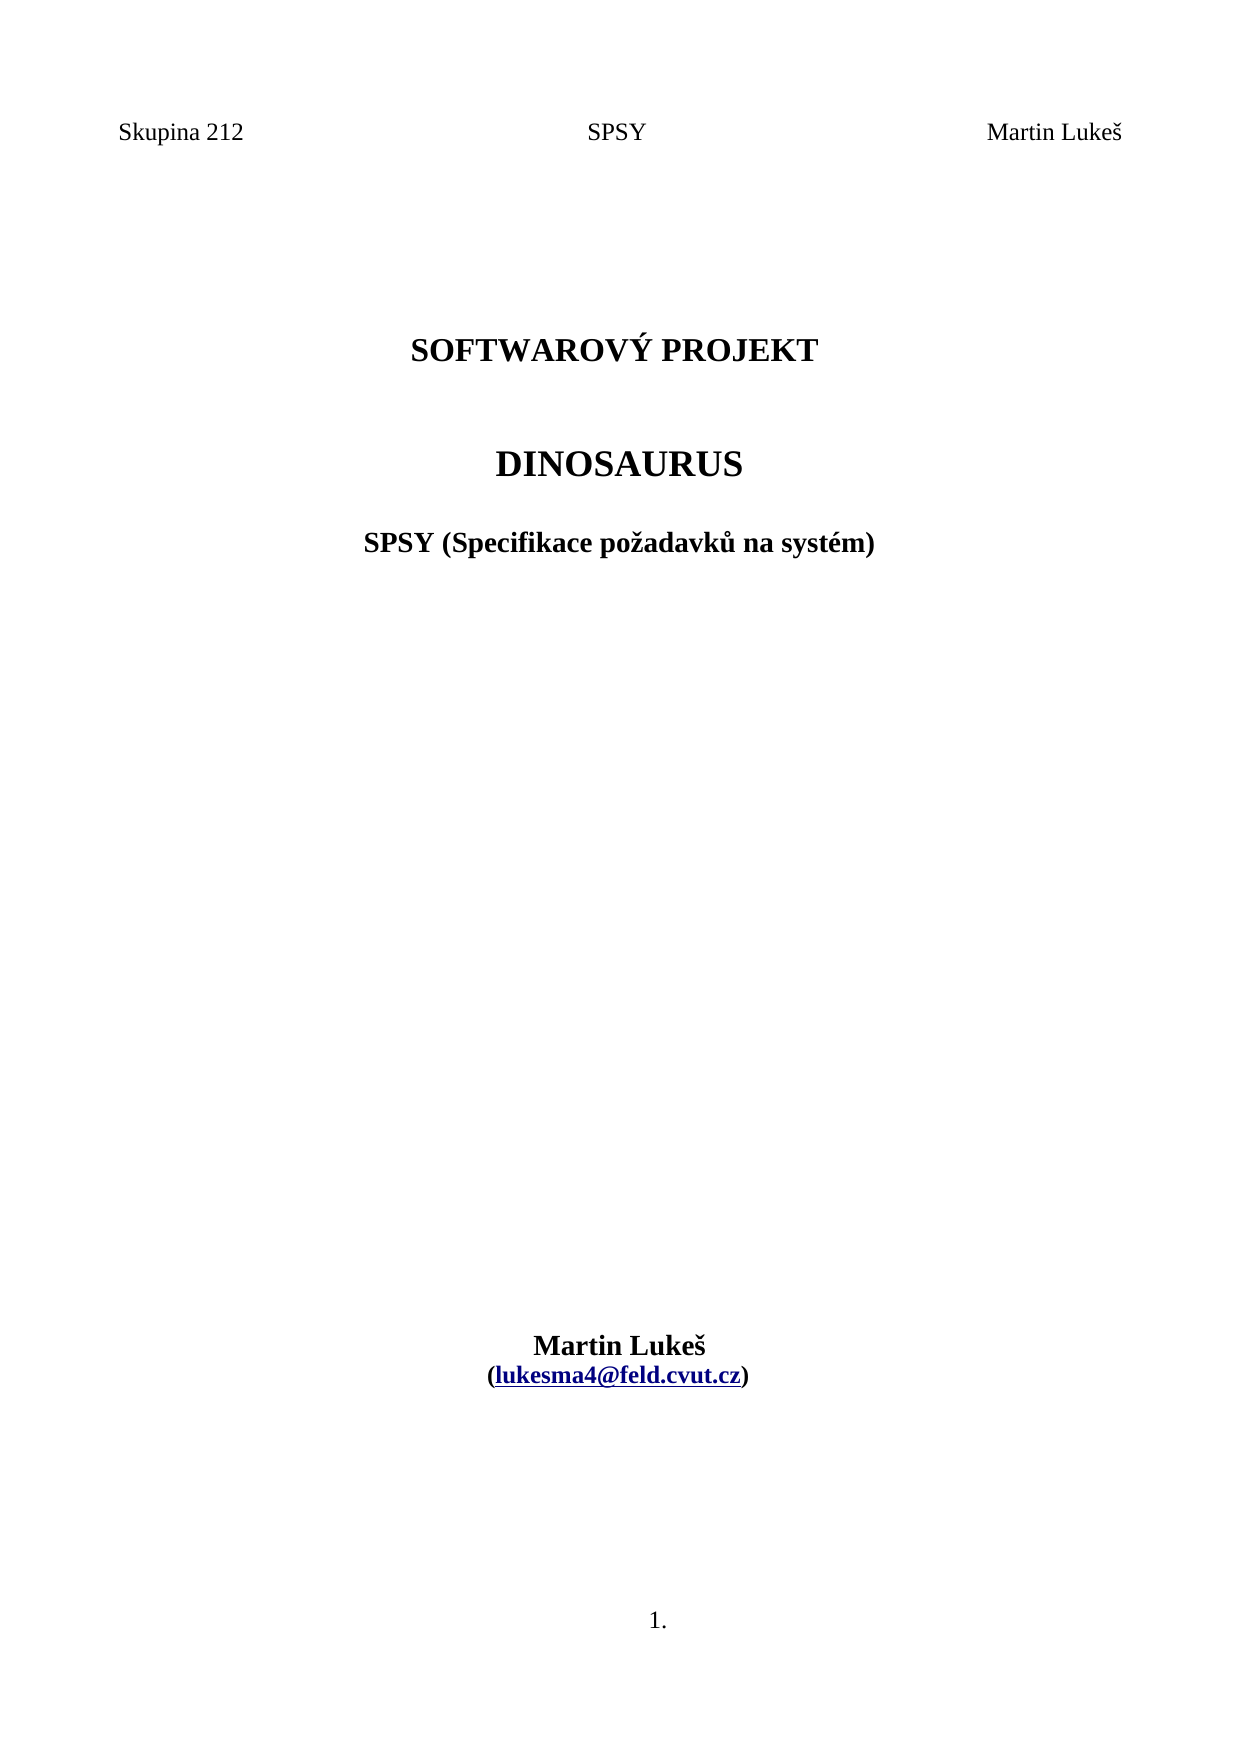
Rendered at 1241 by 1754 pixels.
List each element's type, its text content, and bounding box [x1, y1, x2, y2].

text Martin Lukeš [117, 1329, 1122, 1362]
text SPSY (Specifikace požadavků na systém) [117, 527, 1122, 559]
text DINOSAURUS [117, 443, 1122, 485]
text SOFTWAROVÝ PROJEKT [117, 328, 1122, 370]
text (lukesma4@feld.cvut.cz) [118, 1362, 1122, 1389]
